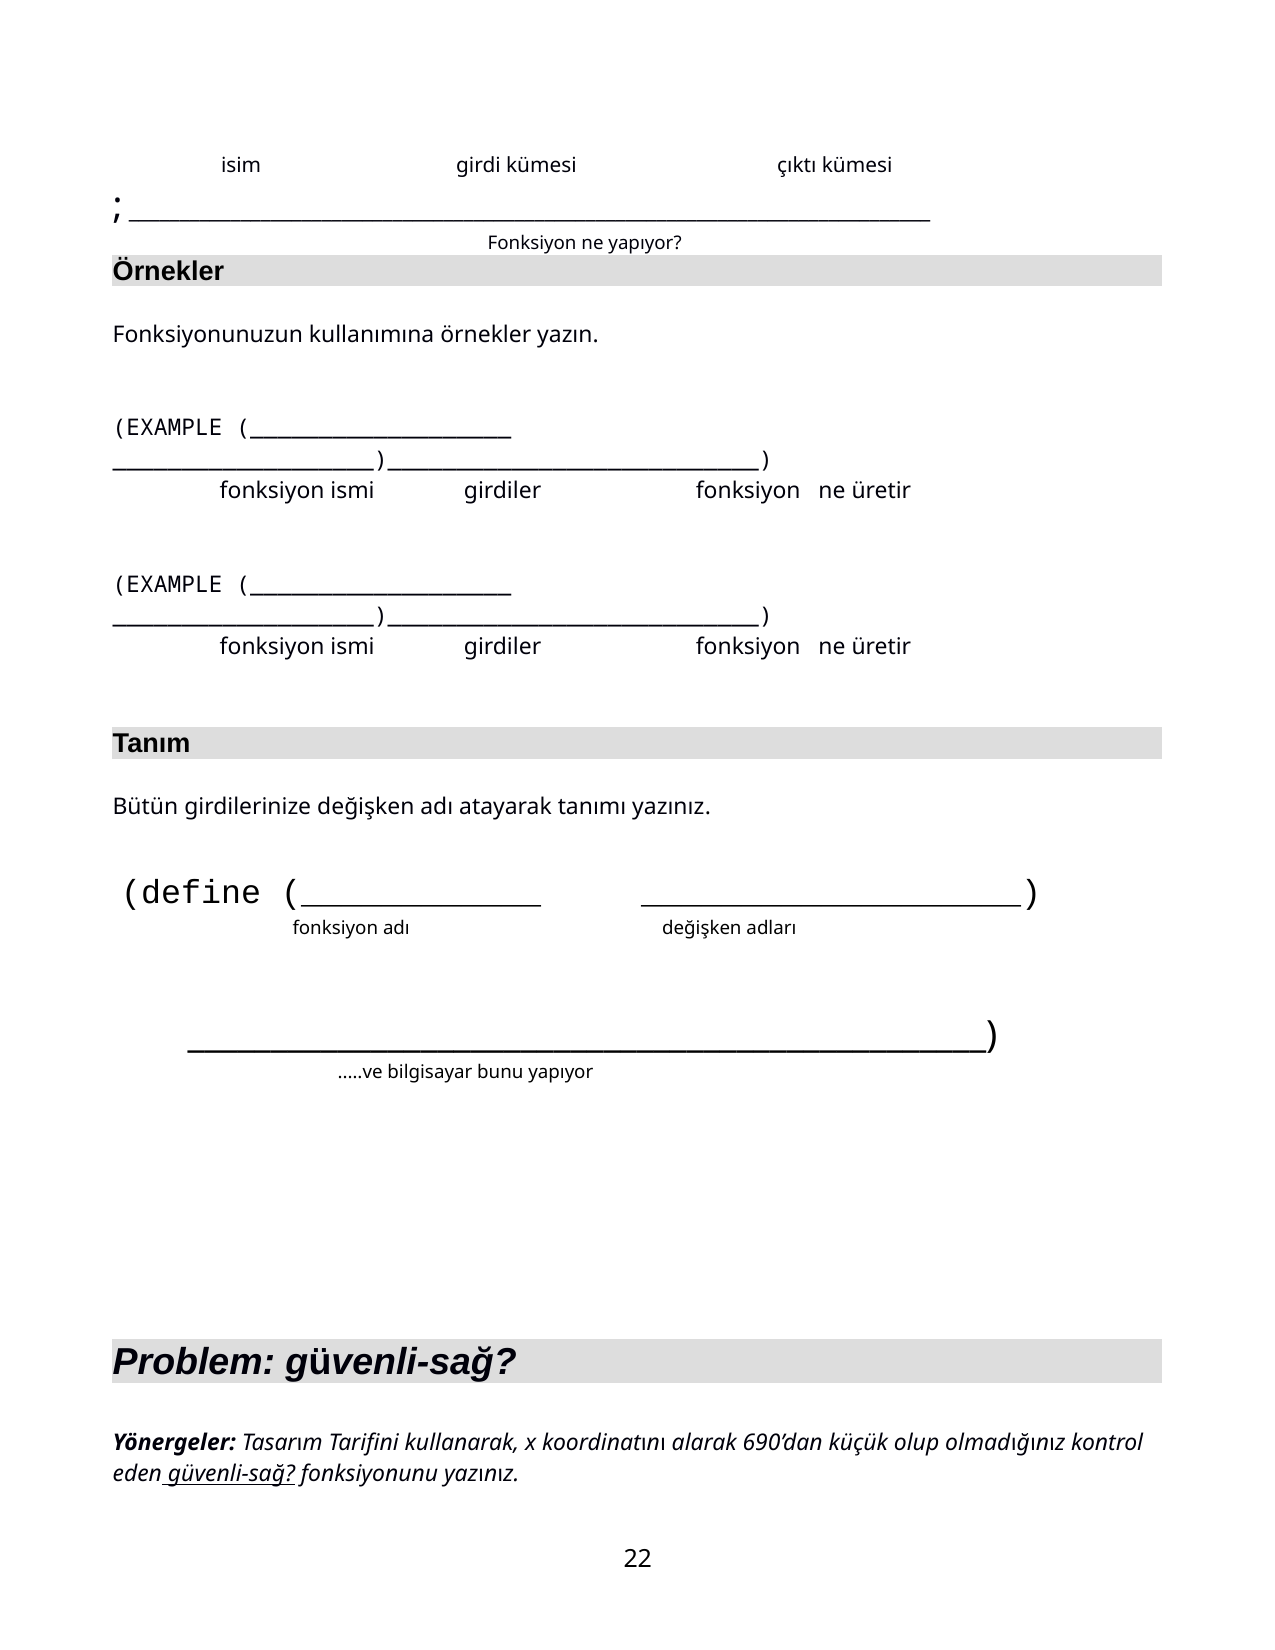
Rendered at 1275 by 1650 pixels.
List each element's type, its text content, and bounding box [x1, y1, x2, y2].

text fonksiyon adı değişken adları [112, 914, 1162, 939]
text Fonksiyonunuzun kullanımına örnekler yazın. [112, 317, 1162, 349]
text isim girdi kümesi çıktı kümesi [112, 150, 1162, 178]
text Fonksiyon ne yapıyor? [112, 229, 1162, 255]
text ; _______________________________________________________________________________ [112, 178, 1162, 229]
subtitle Örnekler [112, 255, 1162, 286]
text Yönergeler: Tasarım Tarifini kullanarak, x koordinatını alarak 690’dan küçük olup olmadığınız kontrol eden güvenli-sağ? fonksiyonunu yazınız. [112, 1426, 1162, 1488]
text ..…ve bilgisayar bunu yapıyor [112, 1059, 1162, 1084]
text ________________________________________________) [112, 1008, 1162, 1059]
text (EXAMPLE (___________________ ___________________)___________________________) [112, 567, 1162, 630]
text (define (____________ ___________________) [121, 876, 1162, 914]
list Bütün girdilerinize değişken adı atayarak tanımı yazınız. [112, 790, 1162, 821]
text fonksiyon ismi girdiler fonksiyon ne üretir [112, 630, 1162, 661]
subtitle Tanım [112, 727, 1162, 759]
text (EXAMPLE (___________________ ___________________)___________________________) [112, 411, 1162, 474]
text fonksiyon ismi girdiler fonksiyon ne üretir [112, 474, 1162, 505]
subtitle Problem: güvenli-sağ? [112, 1339, 1162, 1383]
